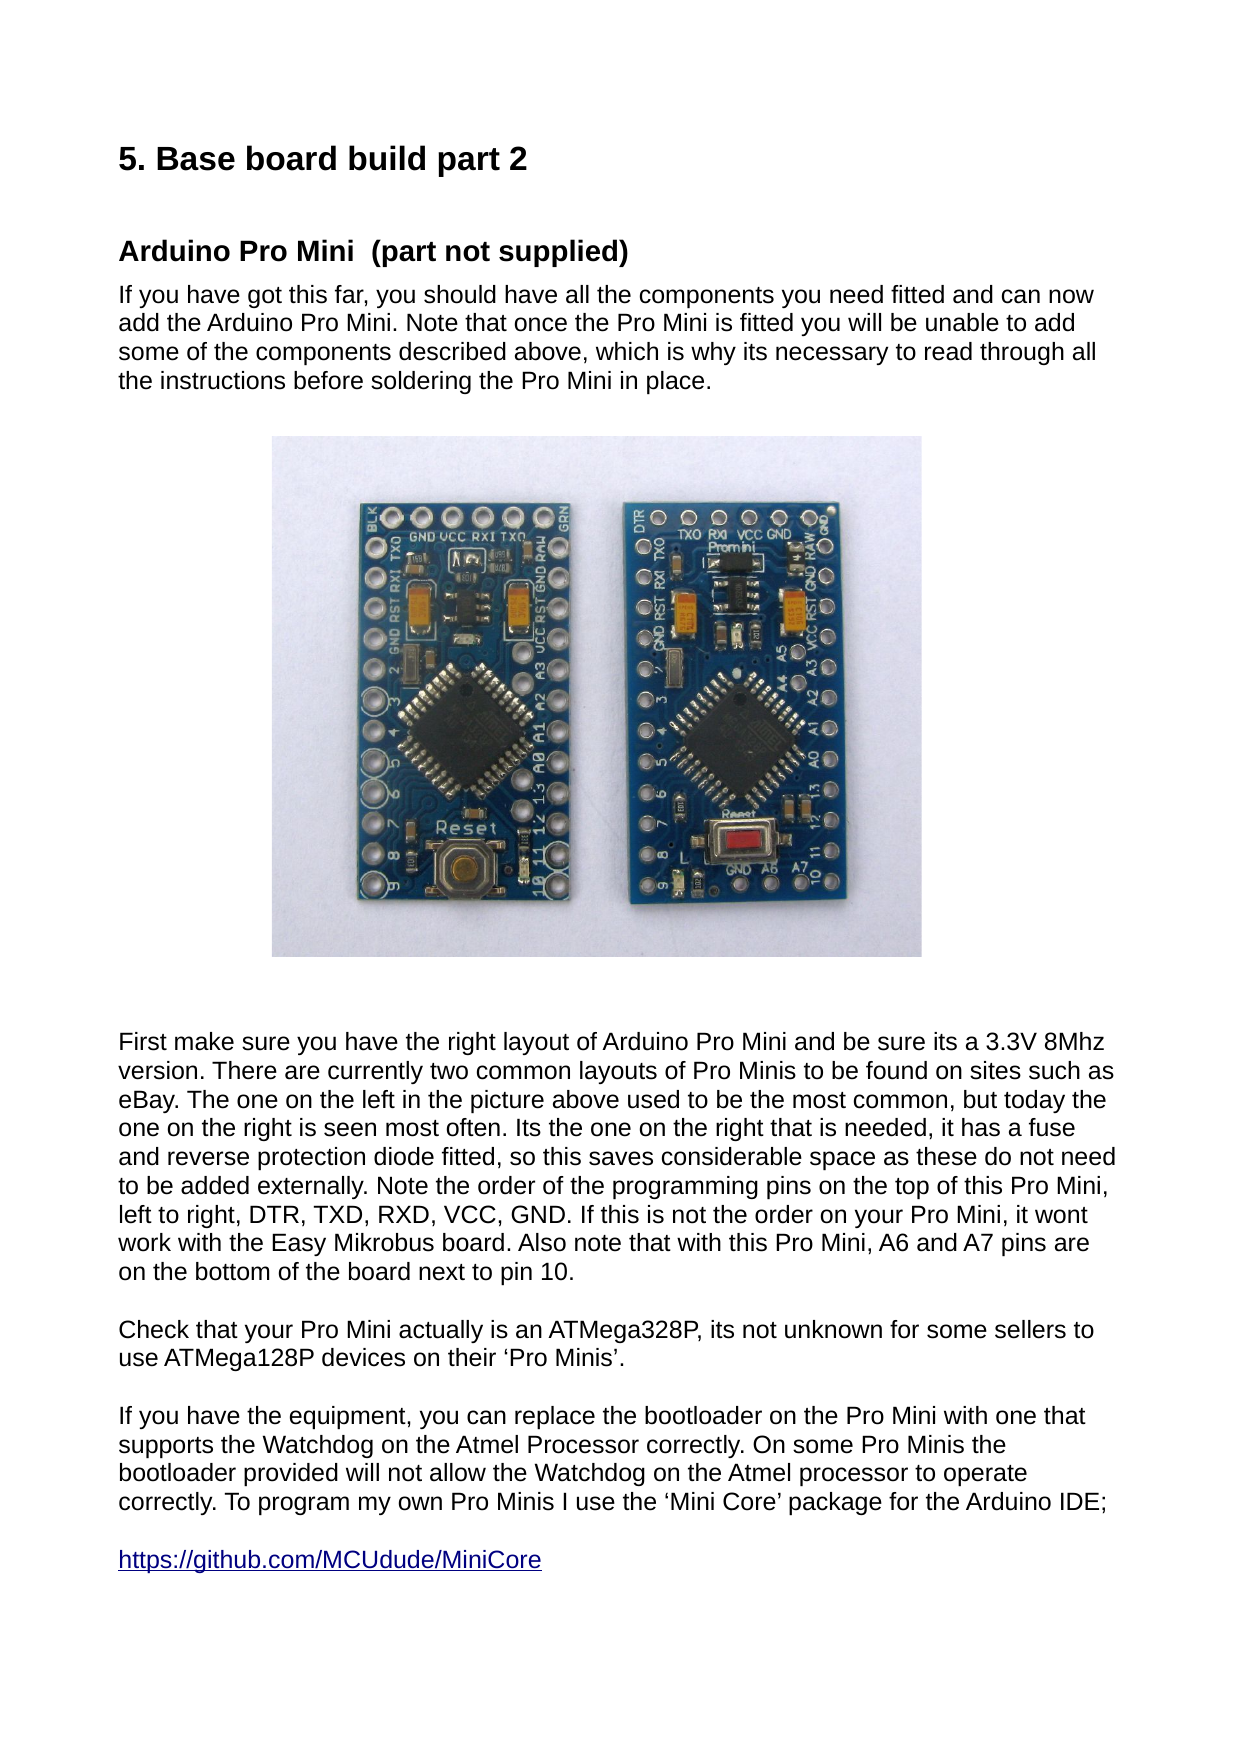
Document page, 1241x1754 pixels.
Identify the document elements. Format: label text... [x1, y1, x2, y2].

text Check that your Pro Mini actually is an ATMega328P, its not unknown for some sellers to use ATMega128P devices on their ‘Pro Minis’. [118, 1315, 1122, 1372]
picture [271, 436, 922, 957]
subtitle Arduino Pro Mini (part not supplied) [118, 233, 1122, 267]
text If you have got this far, you should have all the components you need fitted and can now add the Arduino Pro Mini. Note that once the Pro Mini is fitted you will be unable to add some of the components described above, which is why its necessary to read through all the instructions before soldering the Pro Mini in place. [118, 280, 1122, 395]
text First make sure you have the right layout of Arduino Pro Mini and be sure its a 3.3V 8Mhz version. There are currently two common layouts of Pro Minis to be found on sites such as eBay. The one on the left in the picture above used to be the most common, but today the one on the right is seen most often. Its the one on the right that is needed, it has a fuse and reverse protection diode fitted, so this saves considerable space as these do not need to be added externally. Note the order of the programming pins on the top of this Pro Mini, left to right, DTR, TXD, RXD, VCC, GND. If this is not the order on your Pro Mini, it wont work with the Easy Mikrobus board. Also note that with this Pro Mini, A6 and A7 pins are on the bottom of the board next to pin 10. [118, 1027, 1122, 1286]
text https://github.com/MCUdude/MiniCore [118, 1545, 1122, 1573]
text If you have the equipment, you can replace the bootloader on the Pro Mini with one that supports the Watchdog on the Atmel Processor correctly. On some Pro Minis the bootloader provided will not allow the Watchdog on the Atmel processor to operate correctly. To program my own Pro Minis I use the ‘Mini Core’ package for the Arduino IDE; [118, 1401, 1122, 1516]
subtitle 5. Base board build part 2 [118, 139, 1122, 178]
